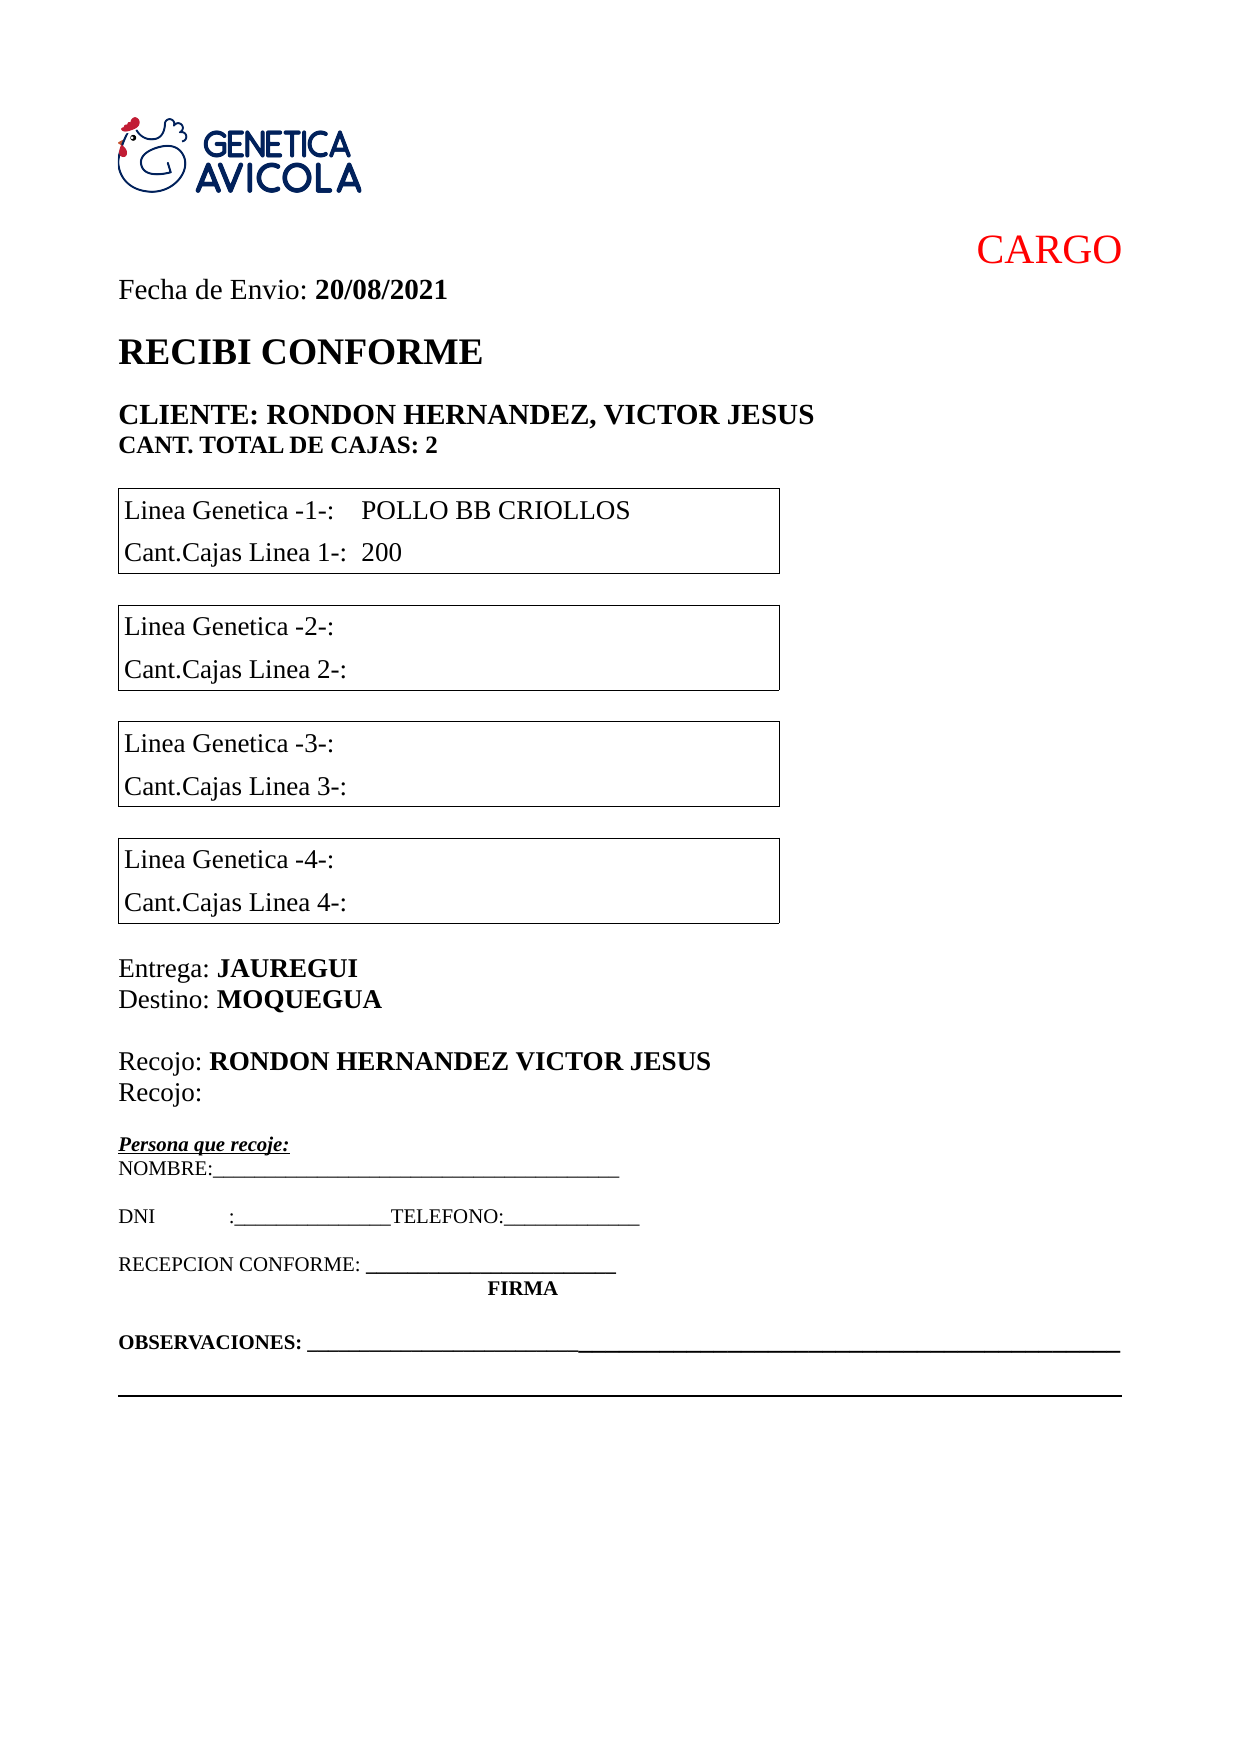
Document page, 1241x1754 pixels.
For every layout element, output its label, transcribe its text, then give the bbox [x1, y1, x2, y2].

text Entrega: JAUREGUI [118, 952, 1122, 983]
table_cell [356, 839, 779, 880]
table_cell Cant.Cajas Linea 1-: [119, 531, 356, 573]
table_cell [118, 574, 356, 604]
table_cell Cant.Cajas Linea 4-: [119, 880, 356, 923]
table_cell [356, 722, 779, 764]
text DNI :_______________TELEFONO:_____________ [118, 1204, 1122, 1228]
table_cell [356, 807, 779, 838]
text OBSERVACIONES: __________________________________________________________________ [118, 1324, 1122, 1355]
text CANT. TOTAL DE CAJAS: 2 [118, 431, 1122, 459]
table_cell [356, 606, 779, 647]
text Recojo: RONDON HERNANDEZ VICTOR JESUS [118, 1045, 1122, 1076]
text Destino: MOQUEGUA [118, 983, 1122, 1014]
text Persona que recoje: [118, 1132, 1122, 1156]
text NOMBRE:_______________________________________ [118, 1156, 1122, 1180]
text RECIBI CONFORME [118, 330, 1122, 373]
table_cell [356, 880, 779, 923]
text CARGO [118, 224, 1122, 272]
picture [117, 117, 362, 193]
table_cell [356, 647, 779, 690]
text RECEPCION CONFORME: ________________________ [118, 1252, 1122, 1276]
text Recojo: [118, 1076, 1122, 1108]
table_header POLLO BB CRIOLLOS [356, 489, 779, 531]
table_cell Linea Genetica -4-: [119, 839, 356, 880]
table_cell [118, 691, 356, 721]
table_cell Linea Genetica -2-: [119, 606, 356, 647]
table_cell Cant.Cajas Linea 3-: [119, 764, 356, 806]
table_cell [356, 691, 779, 721]
table_cell [118, 807, 356, 838]
table_cell 200 [356, 531, 779, 573]
text Fecha de Envio: 20/08/2021 [118, 272, 1122, 306]
table_cell [356, 574, 779, 604]
table_cell [356, 764, 779, 806]
table_cell Cant.Cajas Linea 2-: [119, 647, 356, 690]
table_header Linea Genetica -1-: [119, 489, 356, 531]
table_cell Linea Genetica -3-: [119, 722, 356, 764]
text FIRMA [118, 1276, 1122, 1300]
text CLIENTE: RONDON HERNANDEZ, VICTOR JESUS [118, 397, 1122, 431]
